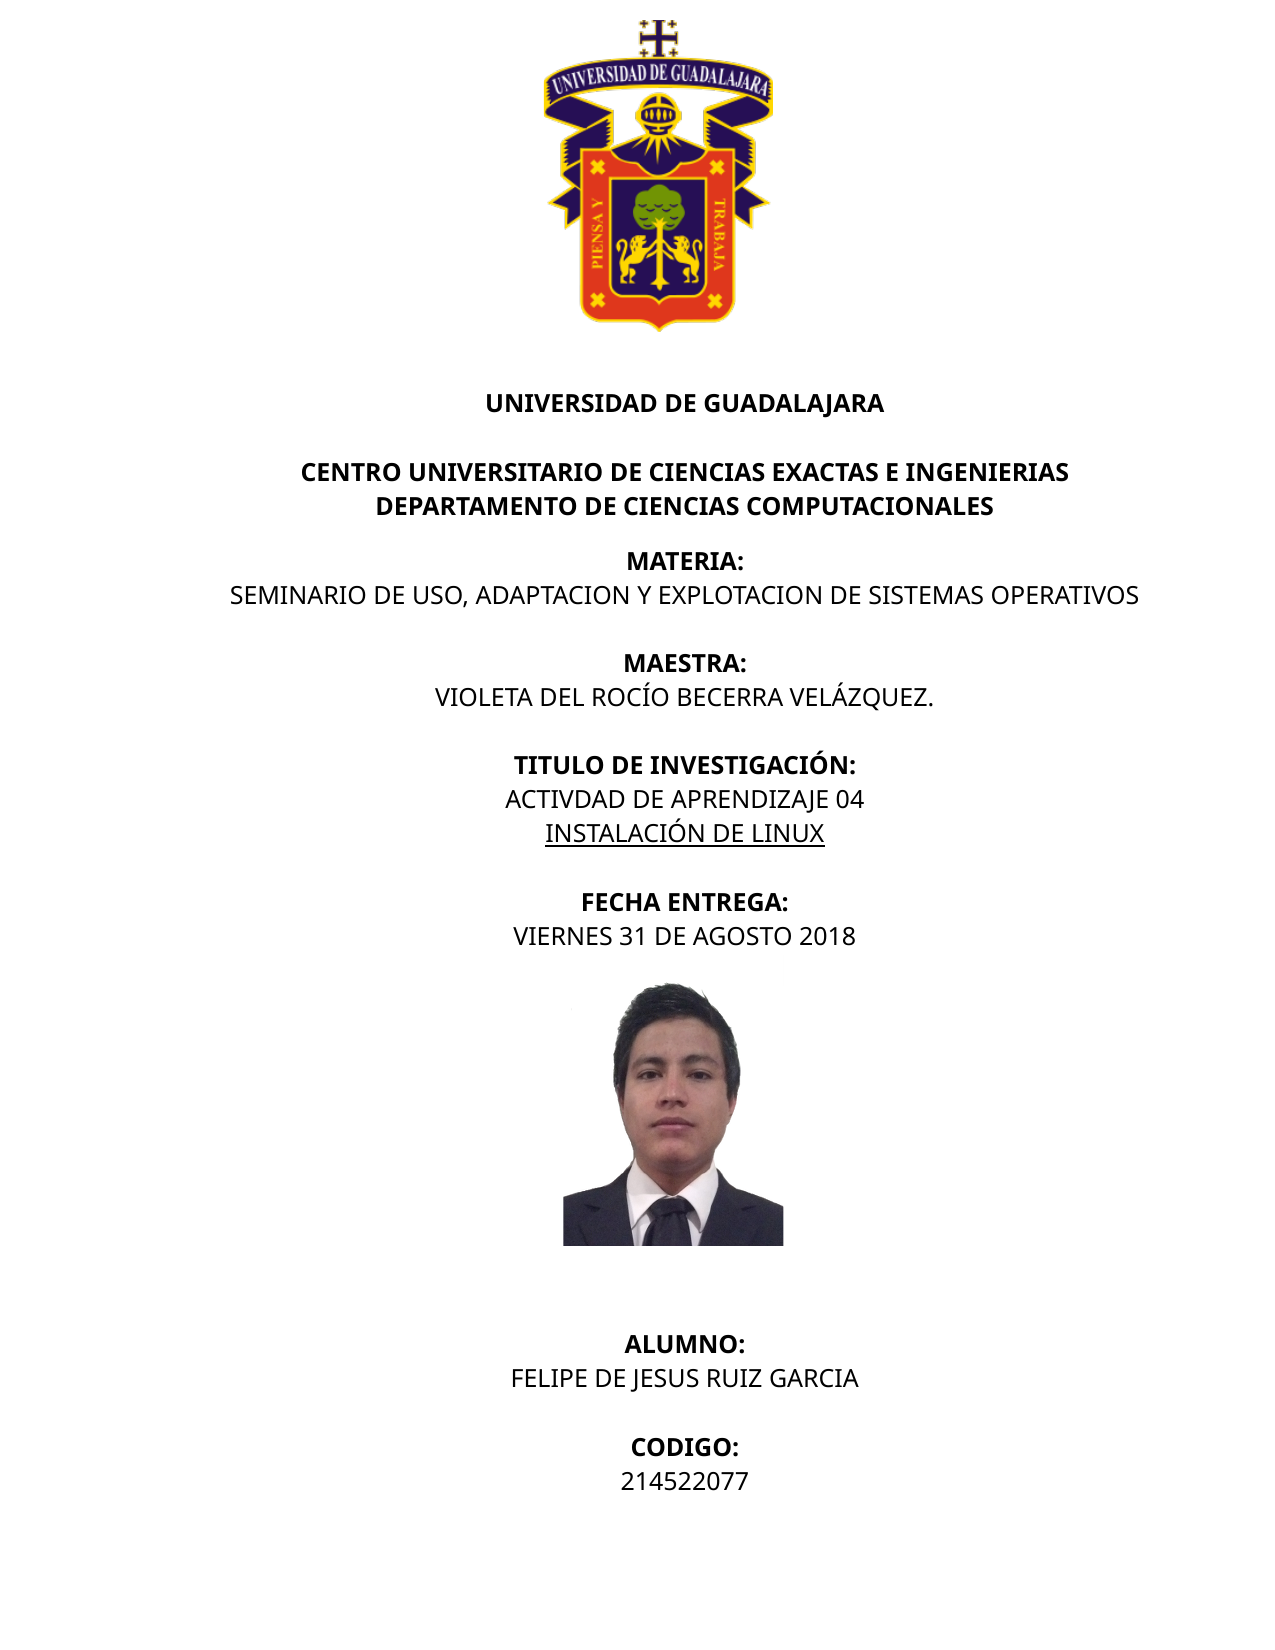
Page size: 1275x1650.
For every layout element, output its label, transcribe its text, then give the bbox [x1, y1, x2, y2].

picture [563, 955, 784, 1246]
text CODIGO: [177, 1429, 1157, 1463]
text SEMINARIO DE USO, ADAPTACION Y EXPLOTACION DE SISTEMAS OPERATIVOS [177, 578, 1157, 612]
text DEPARTAMENTO DE CIENCIAS COMPUTACIONALES [177, 488, 1157, 522]
text FELIPE DE JESUS RUIZ GARCIA [177, 1361, 1157, 1395]
text 214522077 [177, 1463, 1157, 1497]
text VIOLETA DEL ROCÍO BECERRA VELÁZQUEZ. [177, 680, 1157, 714]
text INSTALACIÓN DE LINUX [177, 816, 1157, 850]
text ALUMNO: [177, 1327, 1157, 1361]
text ACTIVDAD DE APRENDIZAJE 04 [177, 782, 1157, 816]
text UNIVERSIDAD DE GUADALAJARA [177, 386, 1157, 420]
picture [543, 20, 773, 332]
text TITULO DE INVESTIGACIÓN: [177, 748, 1157, 782]
text MATERIA: [177, 544, 1157, 578]
text FECHA ENTREGA: [177, 884, 1157, 918]
text VIERNES 31 DE AGOSTO 2018 [177, 918, 1157, 952]
text CENTRO UNIVERSITARIO DE CIENCIAS EXACTAS E INGENIERIAS [177, 454, 1157, 488]
text MAESTRA: [177, 646, 1157, 680]
